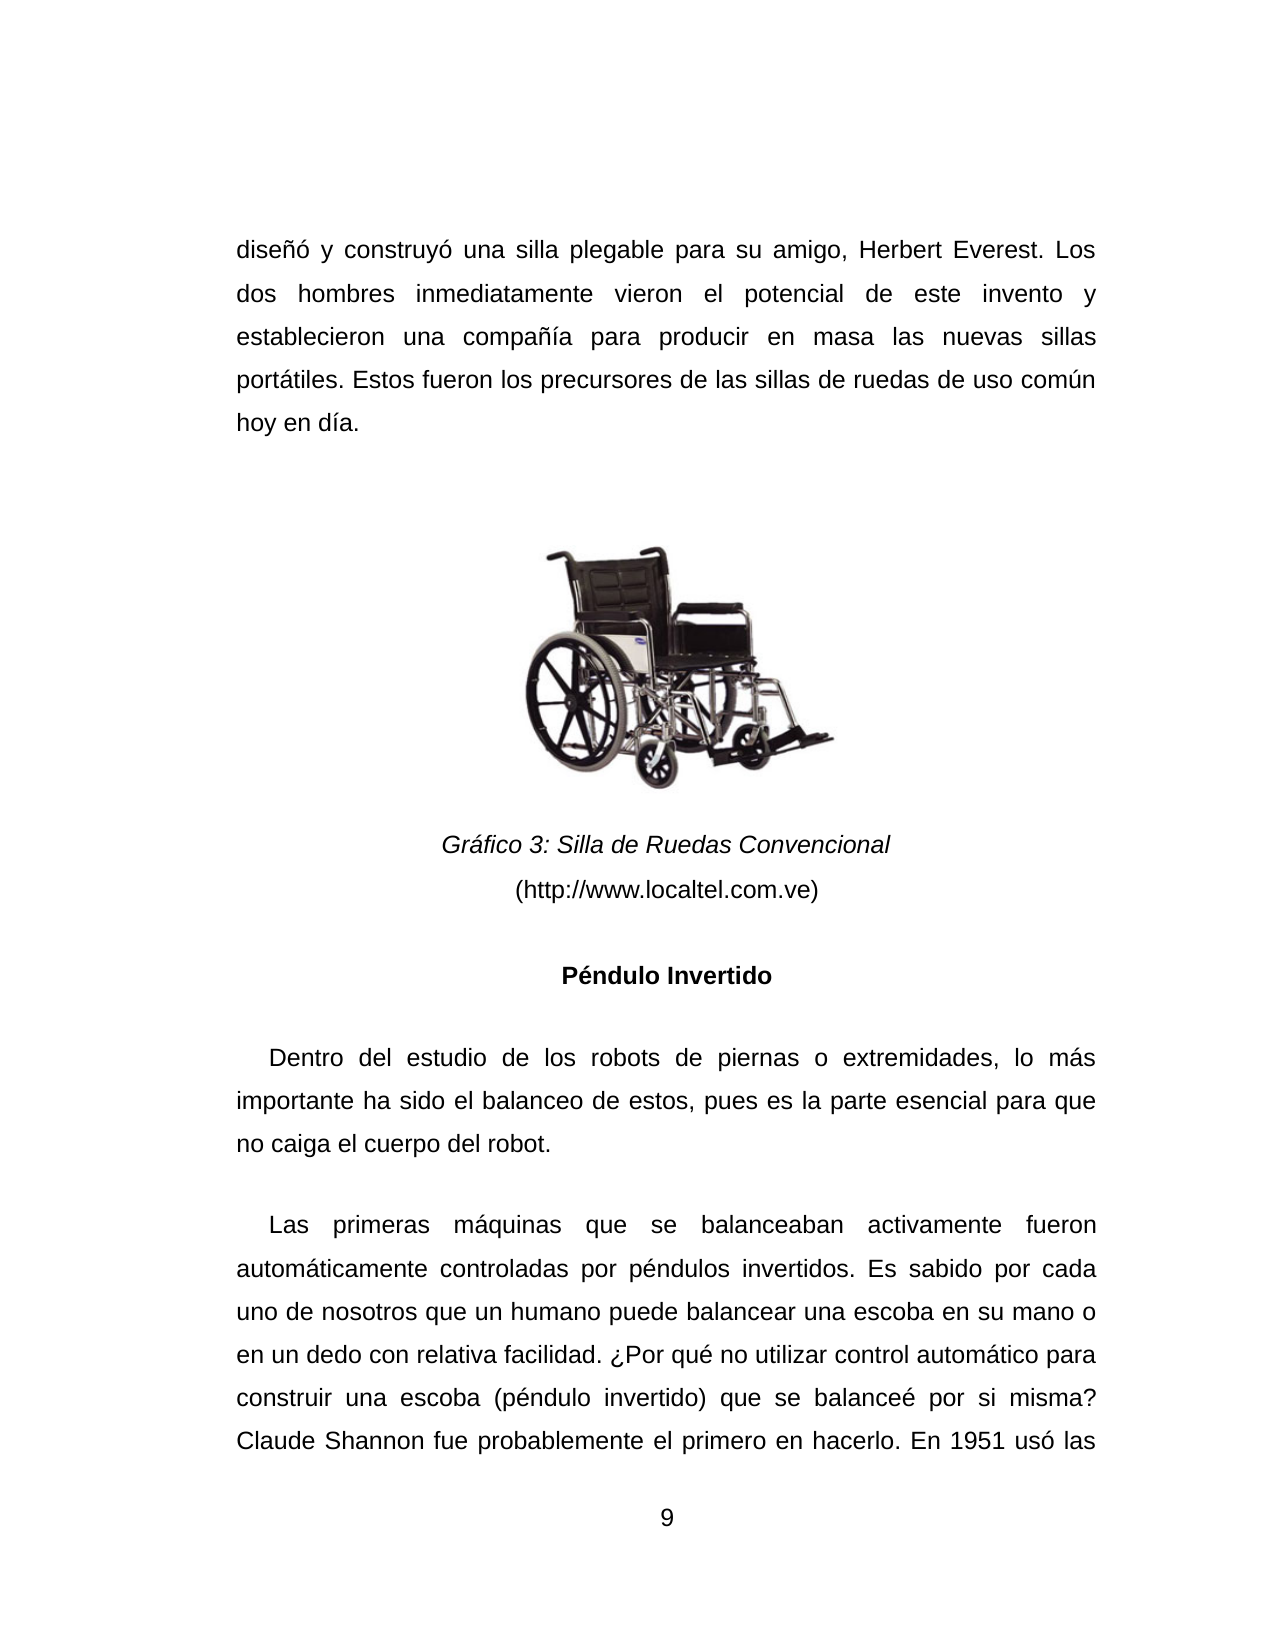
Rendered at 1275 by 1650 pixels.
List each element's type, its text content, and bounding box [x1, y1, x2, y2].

text Las primeras máquinas que se balanceaban activamente fueron automáticamente controladas por péndulos invertidos. Es sabido por cada uno de nosotros que un humano puede balancear una escoba en su mano o en un dedo con relativa facilidad. ¿Por qué no utilizar control automático para construir una escoba (péndulo invertido) que se balanceé por si misma? Claude Shannon fue probablemente el primero en hacerlo. En 1951 usó las [236, 1211, 1098, 1455]
text (http://www.localtel.com.ve) [236, 489, 1098, 904]
picture [492, 512, 842, 822]
subtitle Péndulo Invertido [236, 961, 1098, 990]
text Gráfico 3: Silla de Ruedas Convencional [417, 503, 917, 859]
text Dentro del estudio de los robots de piernas o extremidades, lo más importante ha sido el balanceo de estos, pues es la parte esencial para que no caiga el cuerpo del robot. [236, 1043, 1098, 1158]
text diseñó y construyó una silla plegable para su amigo, Herbert Everest. Los dos hombres inmediatamente vieron el potencial de este invento y establecieron una compañía para producir en masa las nuevas sillas portátiles. Estos fueron los precursores de las sillas de ruedas de uso común hoy en día. [236, 235, 1098, 437]
